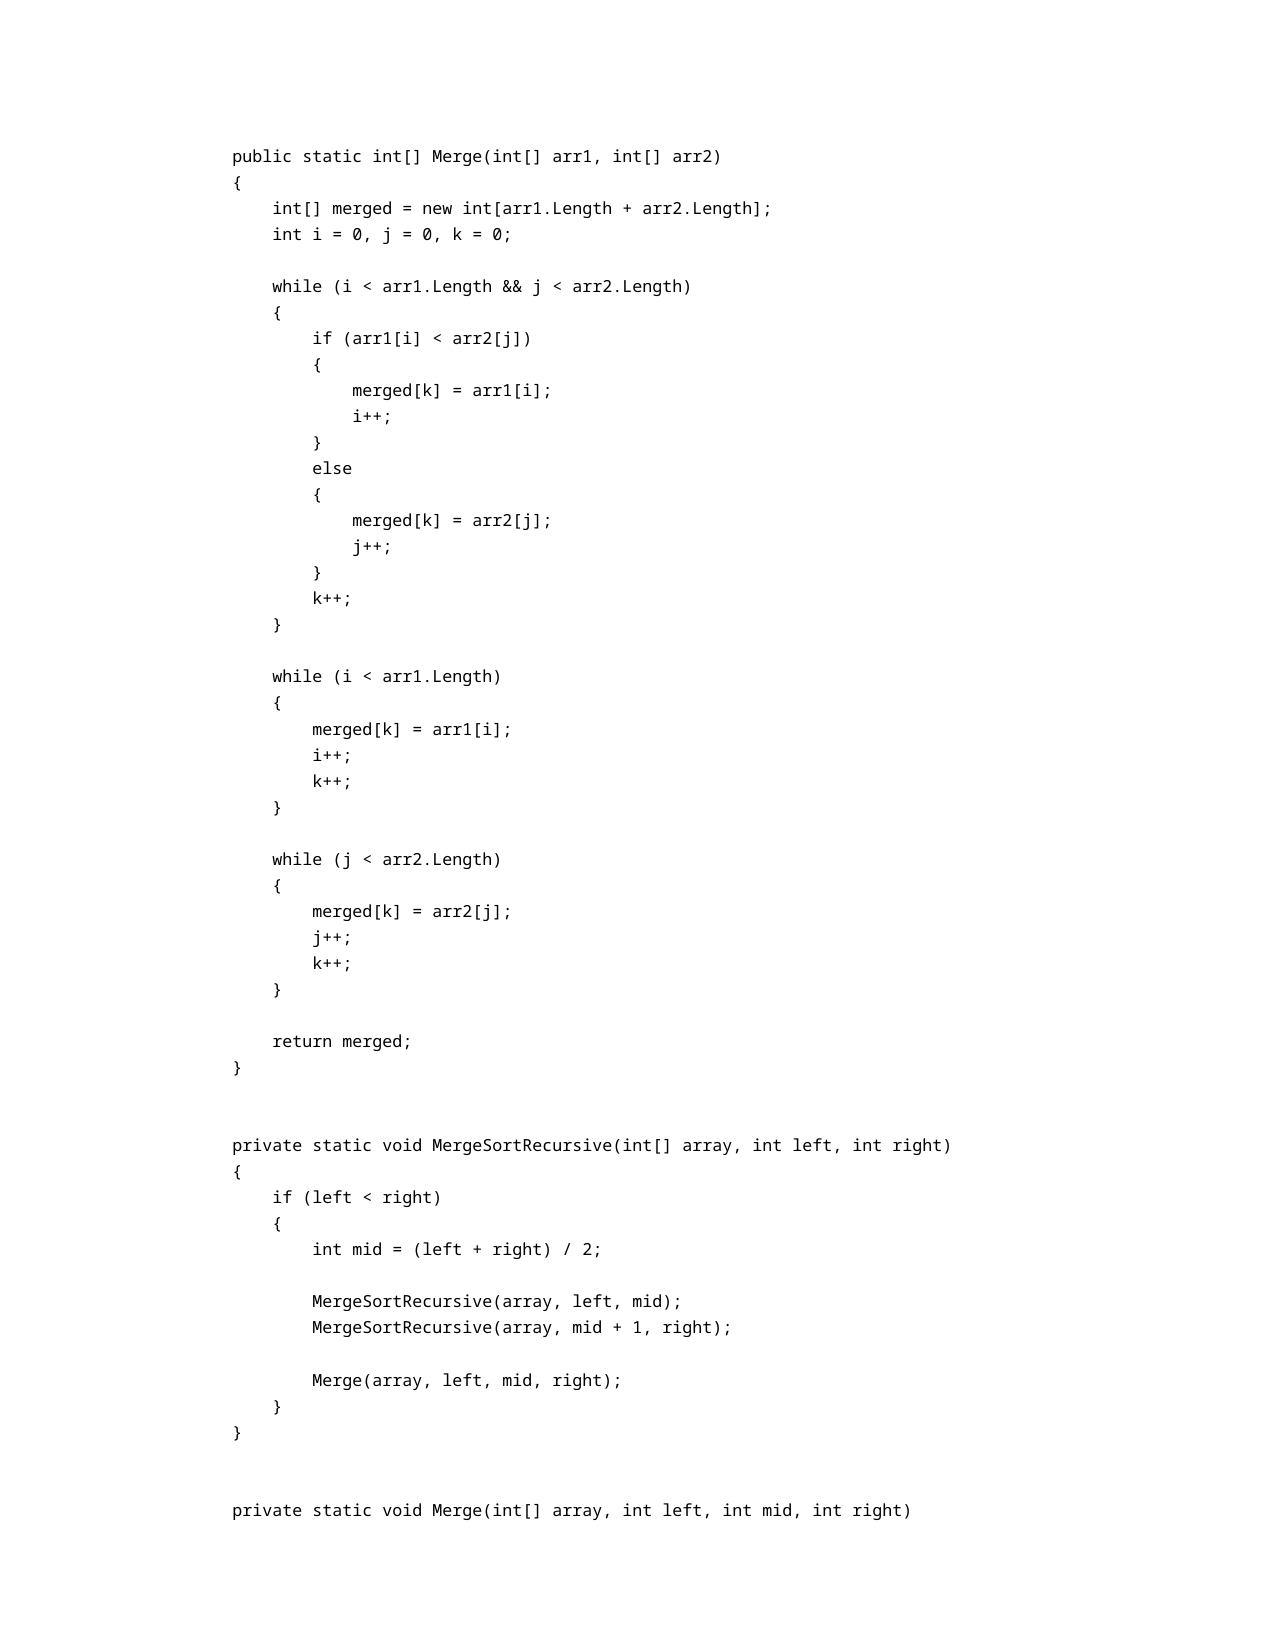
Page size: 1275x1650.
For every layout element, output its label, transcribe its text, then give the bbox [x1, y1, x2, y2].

text while (j < arr2.Length) [192, 847, 1157, 870]
text { [192, 483, 1157, 505]
text } [192, 795, 1157, 818]
text } [192, 977, 1157, 1000]
text } [192, 1056, 1157, 1078]
text private static void MergeSortRecursive(int[] array, int left, int right) [192, 1134, 1157, 1156]
text merged[k] = arr1[i]; [192, 378, 1157, 401]
text } [192, 1394, 1157, 1417]
text { [192, 691, 1157, 714]
text while (i < arr1.Length) [192, 665, 1157, 688]
text public static int[] Merge(int[] arr1, int[] arr2) [192, 144, 1157, 167]
text { [192, 1212, 1157, 1234]
text return merged; [192, 1029, 1157, 1052]
text merged[k] = arr1[i]; [192, 717, 1157, 740]
text int i = 0, j = 0, k = 0; [192, 222, 1157, 245]
text int mid = (left + right) / 2; [192, 1238, 1157, 1261]
text { [192, 170, 1157, 193]
text MergeSortRecursive(array, left, mid); [192, 1290, 1157, 1313]
text int[] merged = new int[arr1.Length + arr2.Length]; [192, 196, 1157, 219]
text { [192, 352, 1157, 375]
text } [192, 431, 1157, 453]
text i++; [192, 404, 1157, 427]
text if (left < right) [192, 1186, 1157, 1208]
text merged[k] = arr2[j]; [192, 509, 1157, 531]
text } [192, 1420, 1157, 1443]
text Merge(array, left, mid, right); [192, 1368, 1157, 1391]
text k++; [192, 587, 1157, 609]
text private static void Merge(int[] array, int left, int mid, int right) [192, 1498, 1157, 1521]
text j++; [192, 925, 1157, 948]
text { [192, 873, 1157, 896]
text i++; [192, 743, 1157, 766]
text { [192, 1160, 1157, 1182]
text k++; [192, 769, 1157, 792]
text k++; [192, 951, 1157, 974]
text if (arr1[i] < arr2[j]) [192, 326, 1157, 349]
text } [192, 561, 1157, 583]
text MergeSortRecursive(array, mid + 1, right); [192, 1316, 1157, 1339]
text j++; [192, 535, 1157, 557]
text while (i < arr1.Length && j < arr2.Length) [192, 274, 1157, 297]
text { [192, 300, 1157, 323]
text else [192, 457, 1157, 479]
text merged[k] = arr2[j]; [192, 899, 1157, 922]
text } [192, 613, 1157, 636]
